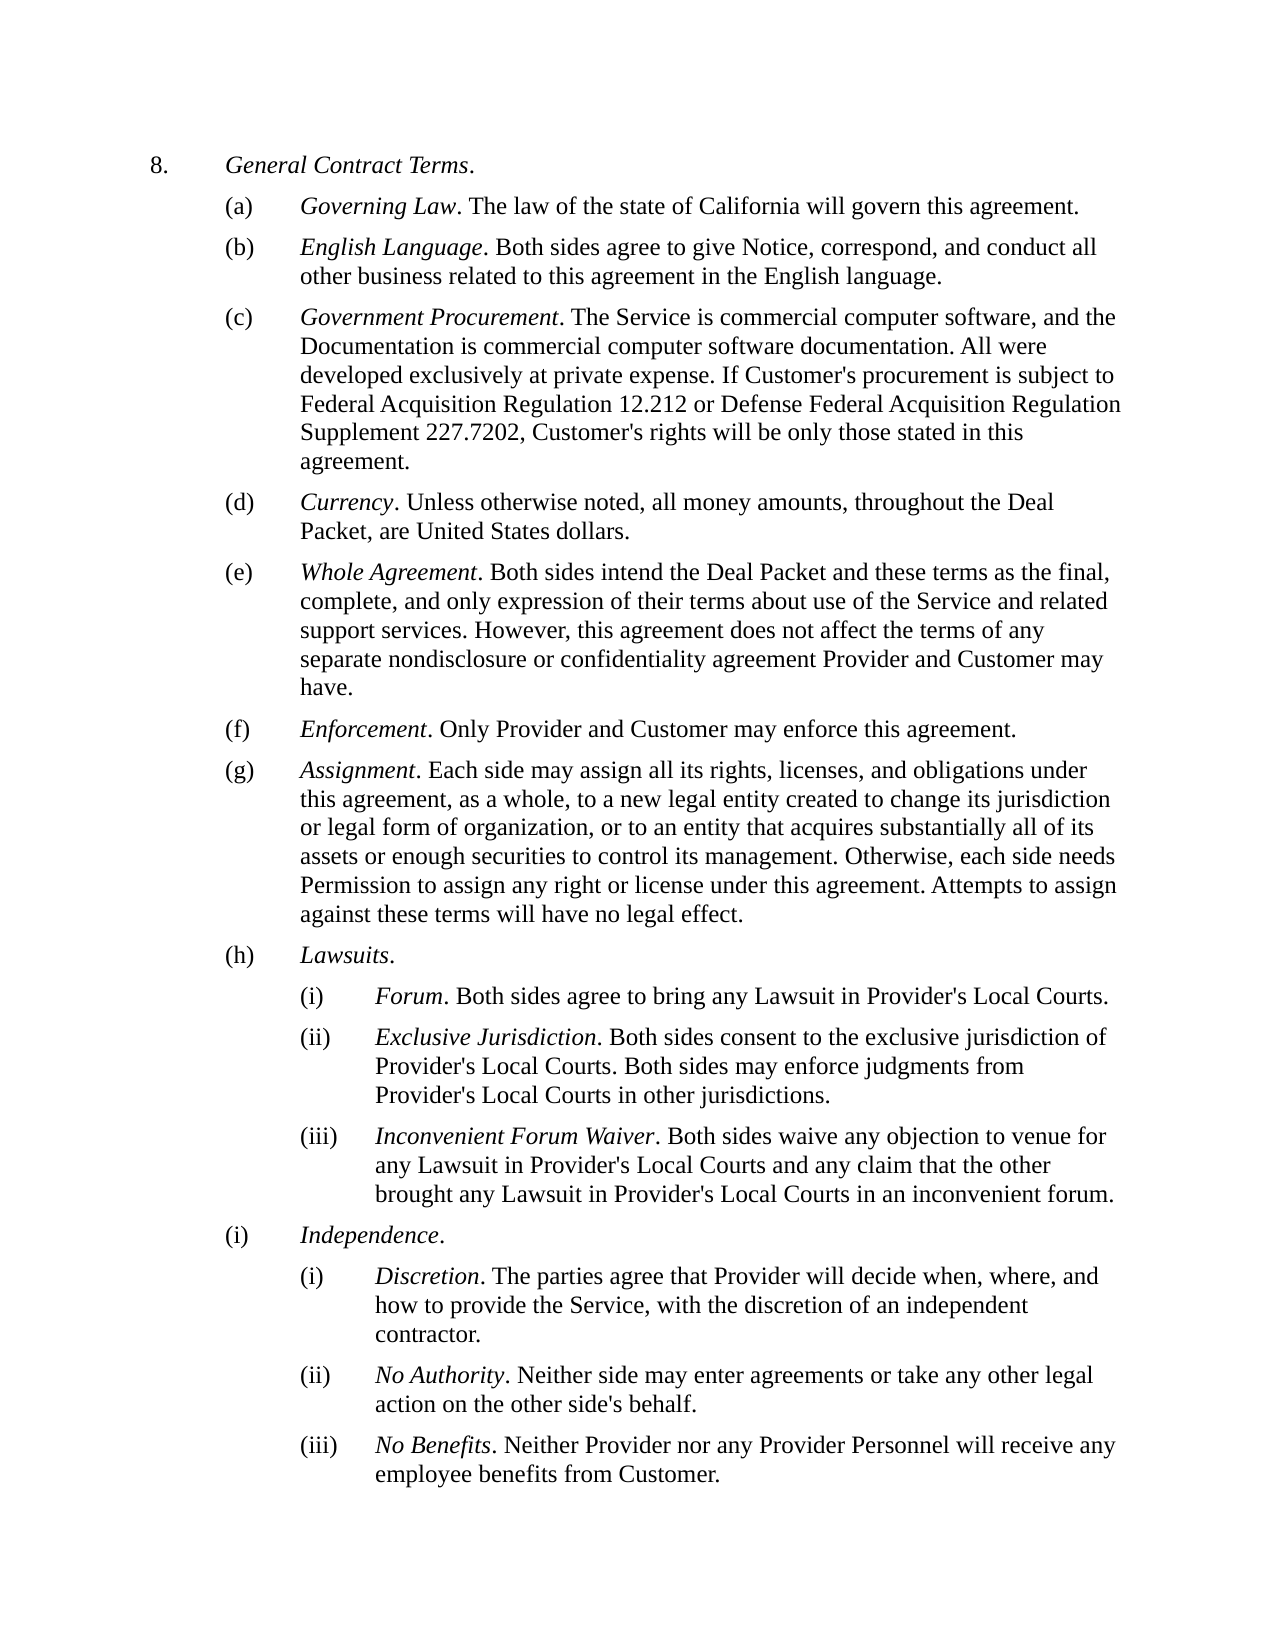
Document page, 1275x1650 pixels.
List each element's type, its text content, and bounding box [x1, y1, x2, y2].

text (ii) No Authority. Neither side may enter agreements or take any other legal action on the other side's behalf. [300, 1360, 1125, 1417]
text (f) Enforcement. Only Provider and Customer may enforce this agreement. [225, 714, 1125, 742]
text (iii) No Benefits. Neither Provider nor any Provider Personnel will receive any employee benefits from Customer. [300, 1430, 1125, 1487]
text (h) Lawsuits. [225, 940, 1125, 969]
text 8. General Contract Terms. [150, 150, 1125, 179]
text (ii) Exclusive Jurisdiction. Both sides consent to the exclusive jurisdiction of Provider's Local Courts. Both sides may enforce judgments from Provider's Local Courts in other jurisdictions. [300, 1022, 1125, 1109]
text (d) Currency. Unless otherwise noted, all money amounts, throughout the Deal Packet, are United States dollars. [225, 487, 1125, 545]
text (b) English Language. Both sides agree to give Notice, correspond, and conduct all other business related to this agreement in the English language. [225, 232, 1125, 290]
text (c) Government Procurement. The Service is commercial computer software, and the Documentation is commercial computer software documentation. All were developed exclusively at private expense. If Customer's procurement is subject to Federal Acquisition Regulation 12.212 or Defense Federal Acquisition Regulation Supplement 227.7202, Customer's rights will be only those stated in this agreement. [225, 302, 1125, 475]
text (i) Discretion. The parties agree that Provider will decide when, where, and how to provide the Service, with the discretion of an independent contractor. [300, 1261, 1125, 1347]
text (e) Whole Agreement. Both sides intend the Deal Packet and these terms as the final, complete, and only expression of their terms about use of the Service and related support services. However, this agreement does not affect the terms of any separate nondisclosure or confidentiality agreement Provider and Customer may have. [225, 557, 1125, 701]
text (a) Governing Law. The law of the state of California will govern this agreement. [225, 191, 1125, 220]
text (g) Assignment. Each side may assign all its rights, licenses, and obligations under this agreement, as a whole, to a new legal entity created to change its jurisdiction or legal form of organization, or to an entity that acquires substantially all of its assets or enough securities to control its management. Otherwise, each side needs Permission to assign any right or license under this agreement. Attempts to assign against these terms will have no legal effect. [225, 755, 1125, 927]
text (iii) Inconvenient Forum Waiver. Both sides waive any objection to venue for any Lawsuit in Provider's Local Courts and any claim that the other brought any Lawsuit in Provider's Local Courts in an inconvenient forum. [300, 1121, 1125, 1207]
text (i) Independence. [225, 1220, 1125, 1249]
text (i) Forum. Both sides agree to bring any Lawsuit in Provider's Local Courts. [300, 981, 1125, 1010]
